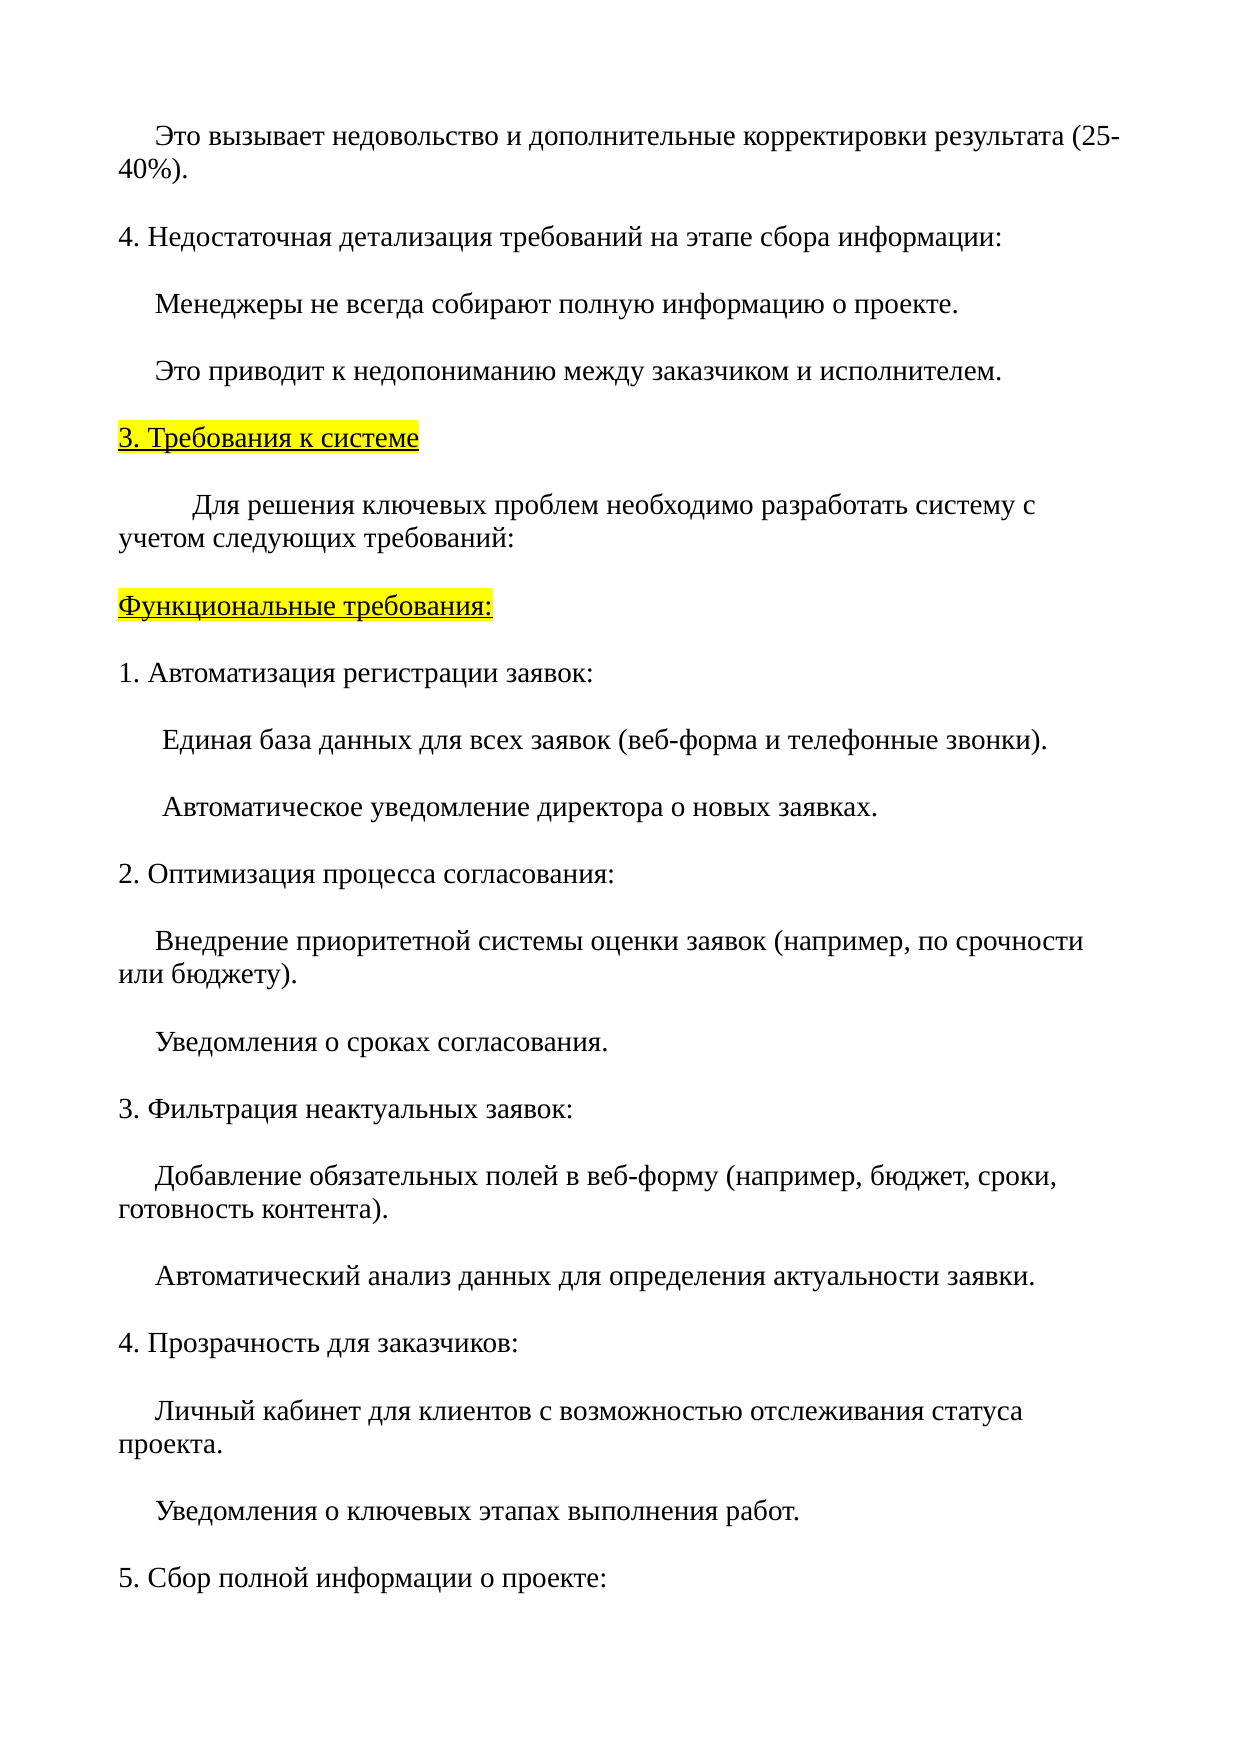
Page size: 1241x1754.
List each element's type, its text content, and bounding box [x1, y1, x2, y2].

text Менеджеры не всегда собирают полную информацию о проекте. [118, 286, 1122, 319]
text Добавление обязательных полей в веб-форму (например, бюджет, сроки, готовность контента). [118, 1158, 1122, 1225]
text Единая база данных для всех заявок (веб-форма и телефонные звонки). [118, 722, 1122, 755]
text 5. Сбор полной информации о проекте: [118, 1560, 1122, 1594]
text Автоматическое уведомление директора о новых заявках. [118, 789, 1122, 822]
text Это приводит к недопониманию между заказчиком и исполнителем. [118, 353, 1122, 386]
text 2. Оптимизация процесса согласования: [118, 856, 1122, 889]
text 4. Недостаточная детализация требований на этапе сбора информации: [118, 219, 1122, 252]
text Для решения ключевых проблем необходимо разработать систему с учетом следующих требований: [118, 487, 1122, 554]
text Функциональные требования: [118, 588, 1122, 621]
text Автоматический анализ данных для определения актуальности заявки. [118, 1258, 1122, 1292]
text 4. Прозрачность для заказчиков: [118, 1326, 1122, 1359]
text Внедрение приоритетной системы оценки заявок (например, по срочности или бюджету). [118, 923, 1122, 990]
text Это вызывает недовольство и дополнительные корректировки результата (25-40%). [118, 118, 1122, 185]
text Уведомления о ключевых этапах выполнения работ. [118, 1493, 1122, 1527]
text 3. Фильтрация неактуальных заявок: [118, 1091, 1122, 1124]
text 1. Автоматизация регистрации заявок: [118, 655, 1122, 688]
text 3. Требования к системе [118, 420, 1122, 453]
text Личный кабинет для клиентов с возможностью отслеживания статуса проекта. [118, 1393, 1122, 1460]
text Уведомления о сроках согласования. [118, 1024, 1122, 1057]
